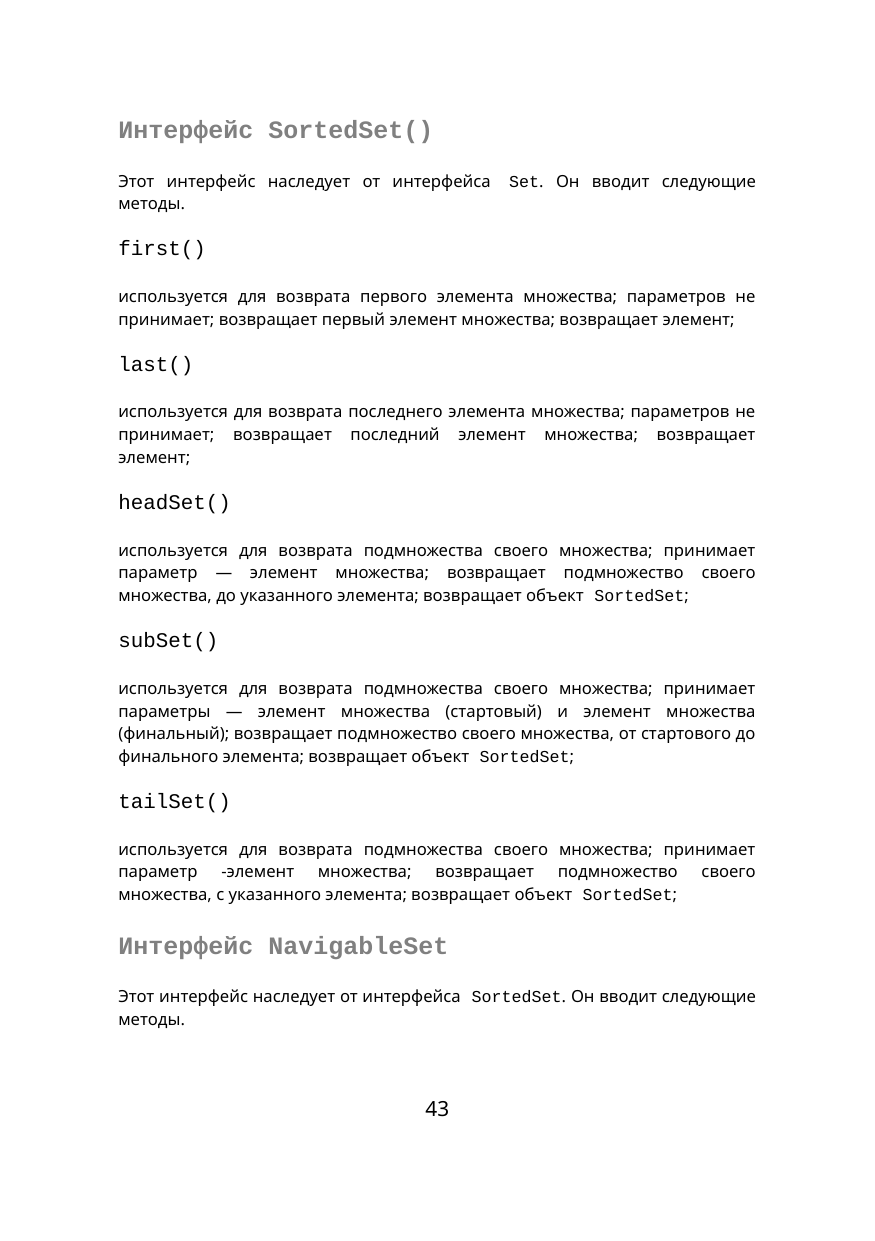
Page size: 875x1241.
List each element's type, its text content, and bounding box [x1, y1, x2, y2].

text subSet() [118, 630, 756, 654]
text используется для возврата подмножества своего множества; принимает параметр -элемент множества; возвращает подмножество своего множества, с указанного элемента; возвращает объект SortedSet; [118, 837, 756, 906]
text tailSet() [118, 791, 756, 815]
text last() [118, 354, 756, 377]
text Интерфейс SortedSet() [118, 118, 756, 146]
text Этот интерфейс наследует от интерфейса Set. Он вводит следующие методы. [118, 169, 756, 215]
text используется для возврата подмножества своего множества; принимает параметр — элемент множества; возвращает подмножество своего множества, до указанного элемента; возвращает объект SortedSet; [118, 538, 756, 606]
text first() [118, 238, 756, 262]
text Интерфейс NavigableSet [118, 934, 756, 962]
text headSet() [118, 492, 756, 516]
text Этот интерфейс наследует от интерфейса SortedSet. Он вводит следующие методы. [118, 985, 756, 1031]
text используется для возврата первого элемента множества; параметров не принимает; возвращает первый элемент множества; возвращает элемент; [118, 285, 756, 330]
text используется для возврата последнего элемента множества; параметров не принимает; возвращает последний элемент множества; возвращает элемент; [118, 400, 756, 468]
text используется для возврата подмножества своего множества; принимает параметры — элемент множества (стартовый) и элемент множества (финальный); возвращает подмножество своего множества, от стартового до финального элемента; возвращает объект SortedSet; [118, 676, 756, 767]
